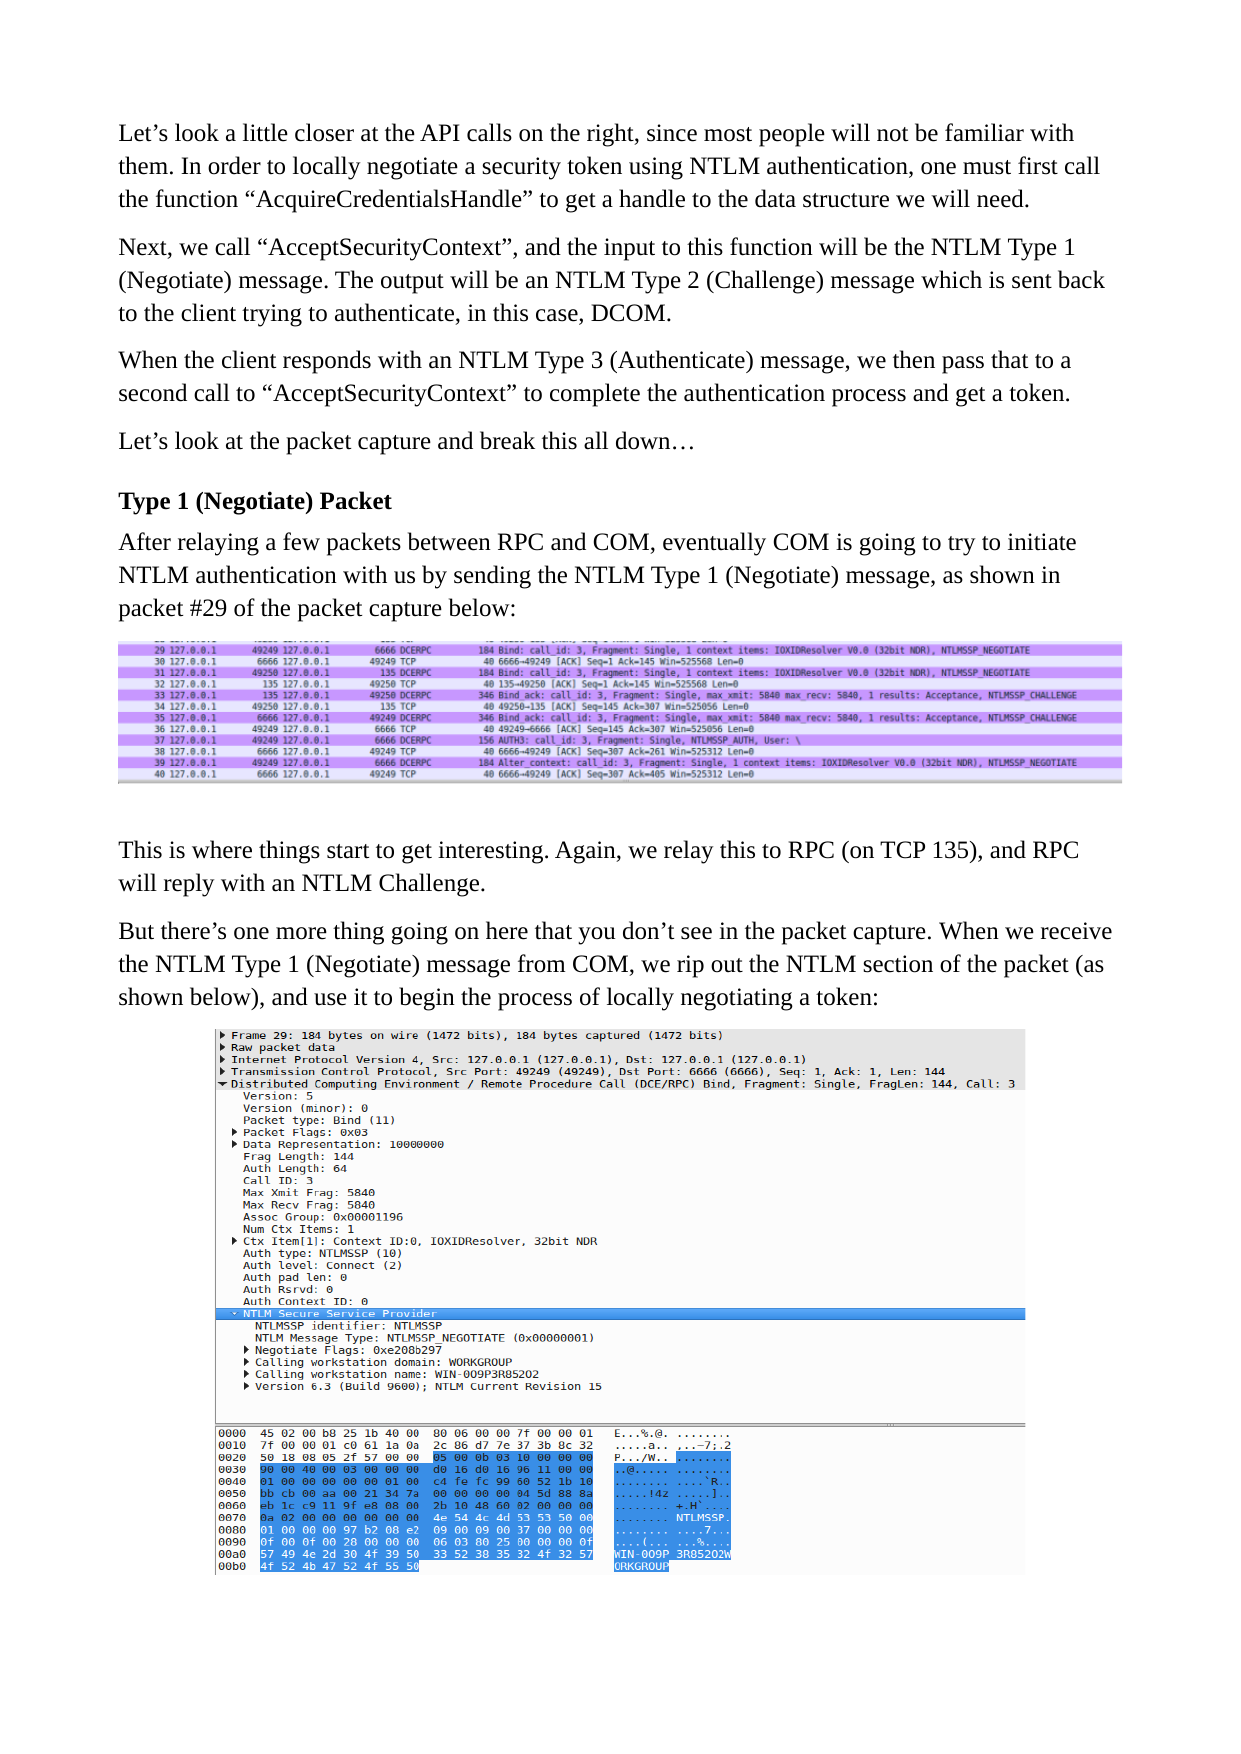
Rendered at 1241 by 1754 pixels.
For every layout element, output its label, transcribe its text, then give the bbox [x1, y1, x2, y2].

text When the client responds with an NTLM Type 3 (Authenticate) message, we then pass that to a second call to “AcceptSecurityContext” to complete the authentication process and get a token. [118, 345, 1122, 407]
picture [118, 641, 1123, 784]
text Let’s look a little closer at the API calls on the right, since most people will not be familiar with them. In order to locally negotiate a security token using NTLM authentication, one must first call the function “AcquireCredentialsHandle” to get a handle to the data structure we will need. [118, 118, 1122, 213]
subtitle Type 1 (Negotiate) Packet [118, 486, 1122, 515]
text Let’s look at the packet capture and break this all down… [118, 426, 1122, 455]
text Next, we call “AcceptSecurityContext”, and the input to this function will be the NTLM Type 1 (Negotiate) message. The output will be an NTLM Type 2 (Challenge) message which is sent back to the client trying to authenticate, in this case, DCOM. [118, 232, 1122, 327]
text But there’s one more thing going on here that you don’t see in the packet capture. When we receive the NTLM Type 1 (Negotiate) message from COM, we rip out the NTLM section of the packet (as shown below), and use it to begin the process of locally negotiating a token: [118, 916, 1122, 1011]
text This is where things start to get interesting. Again, we relay this to RPC (on TCP 135), and RPC will reply with an NTLM Challenge. [118, 835, 1122, 897]
picture [214, 1029, 1026, 1575]
text After relaying a few packets between RPC and COM, eventually COM is going to try to initiate NTLM authentication with us by sending the NTLM Type 1 (Negotiate) message, as shown in packet #29 of the packet capture below: [118, 527, 1122, 622]
